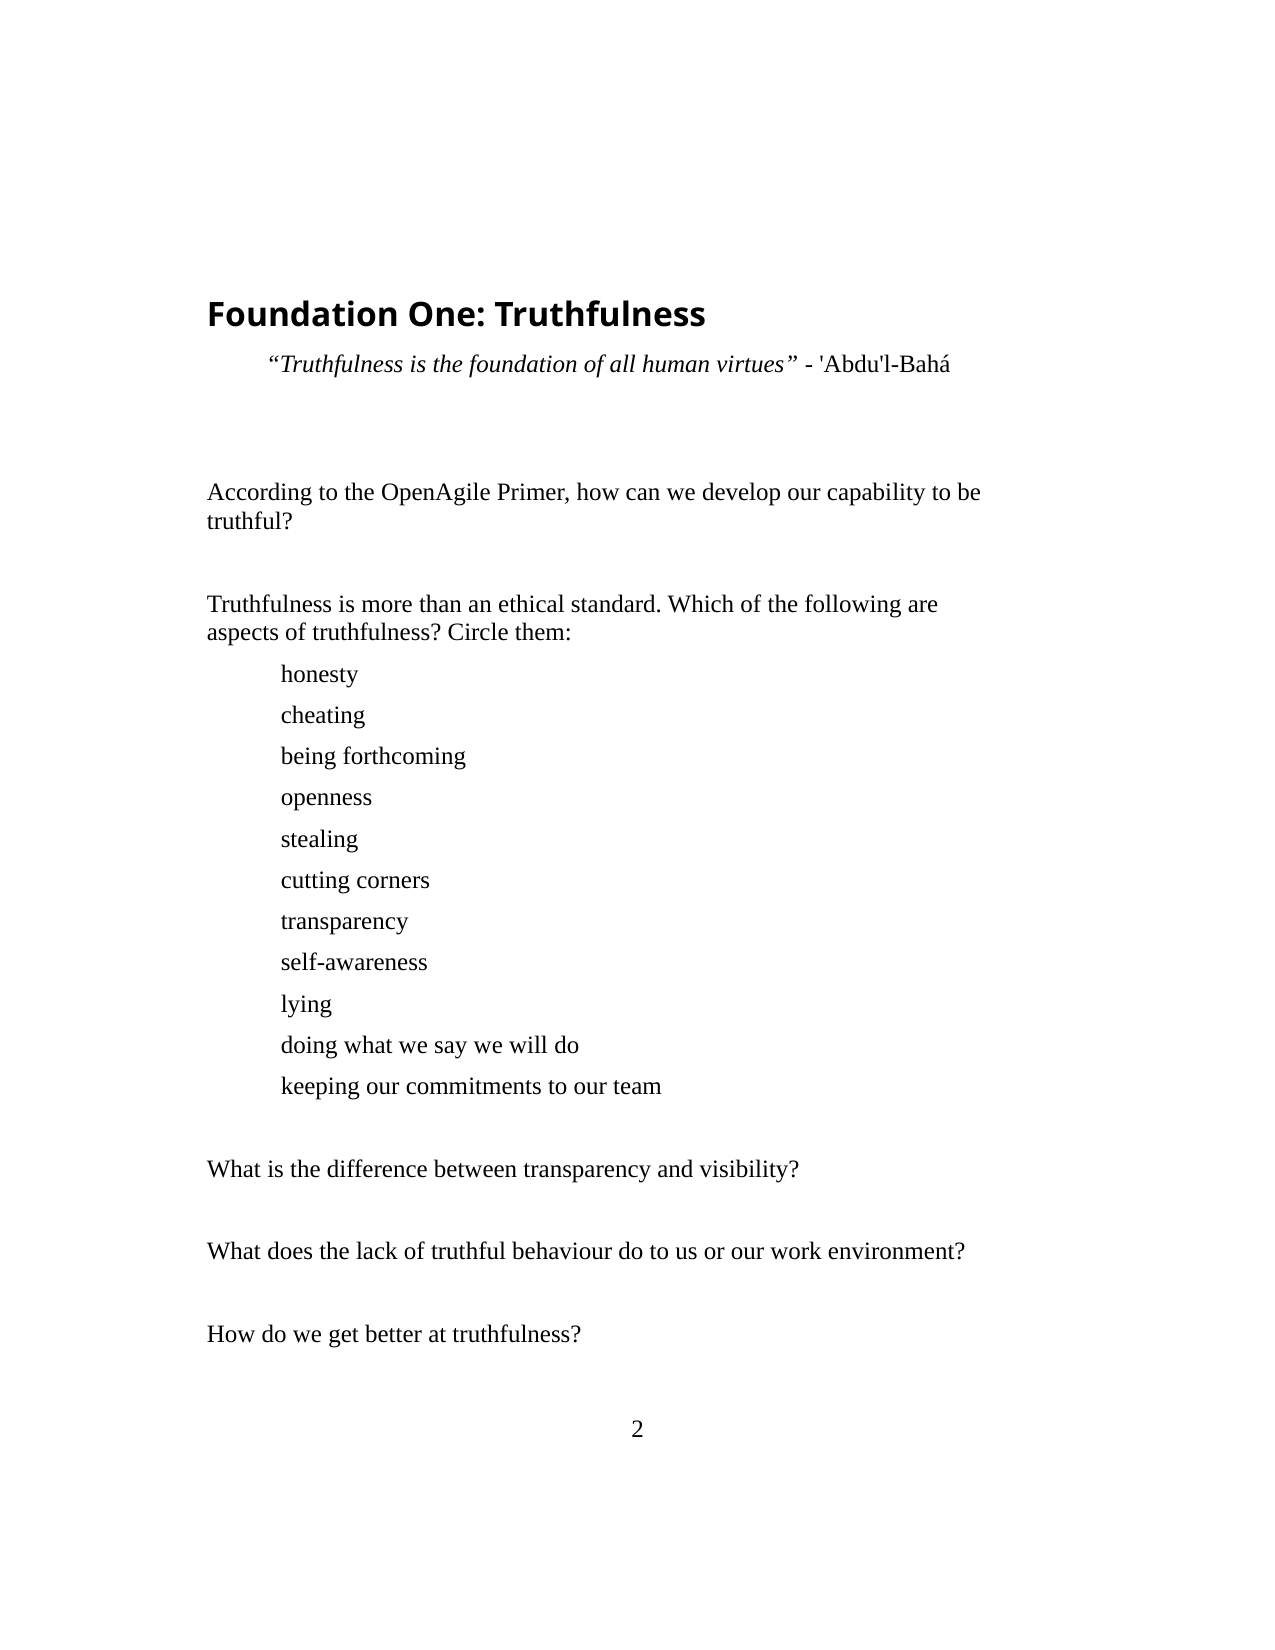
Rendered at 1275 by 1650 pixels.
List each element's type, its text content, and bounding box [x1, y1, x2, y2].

text According to the OpenAgile Primer, how can we develop our capability to be truthful? [207, 477, 1009, 535]
text being forthcoming [281, 741, 1009, 770]
text keeping our commitments to our team [281, 1071, 1009, 1100]
text What does the lack of truthful behaviour do to us or our work environment? [207, 1236, 1009, 1265]
text openness [281, 782, 1009, 811]
text cutting corners [281, 865, 1009, 894]
text “Truthfulness is the foundation of all human virtues” - 'Abdu'l-Bahá [207, 349, 1009, 378]
text honesty [281, 659, 1009, 687]
text Truthfulness is more than an ethical standard. Which of the following are aspects of truthfulness? Circle them: [207, 589, 1009, 646]
text lying [281, 989, 1009, 1017]
text transparency [281, 906, 1009, 935]
text stealing [281, 824, 1009, 852]
text How do we get better at truthfulness? [207, 1319, 1009, 1347]
text What is the difference between transparency and visibility? [207, 1154, 1009, 1182]
subtitle Foundation One: Truthfulness [207, 291, 1068, 336]
text cheating [281, 700, 1009, 729]
text doing what we say we will do [281, 1030, 1009, 1059]
text self-awareness [281, 947, 1009, 976]
